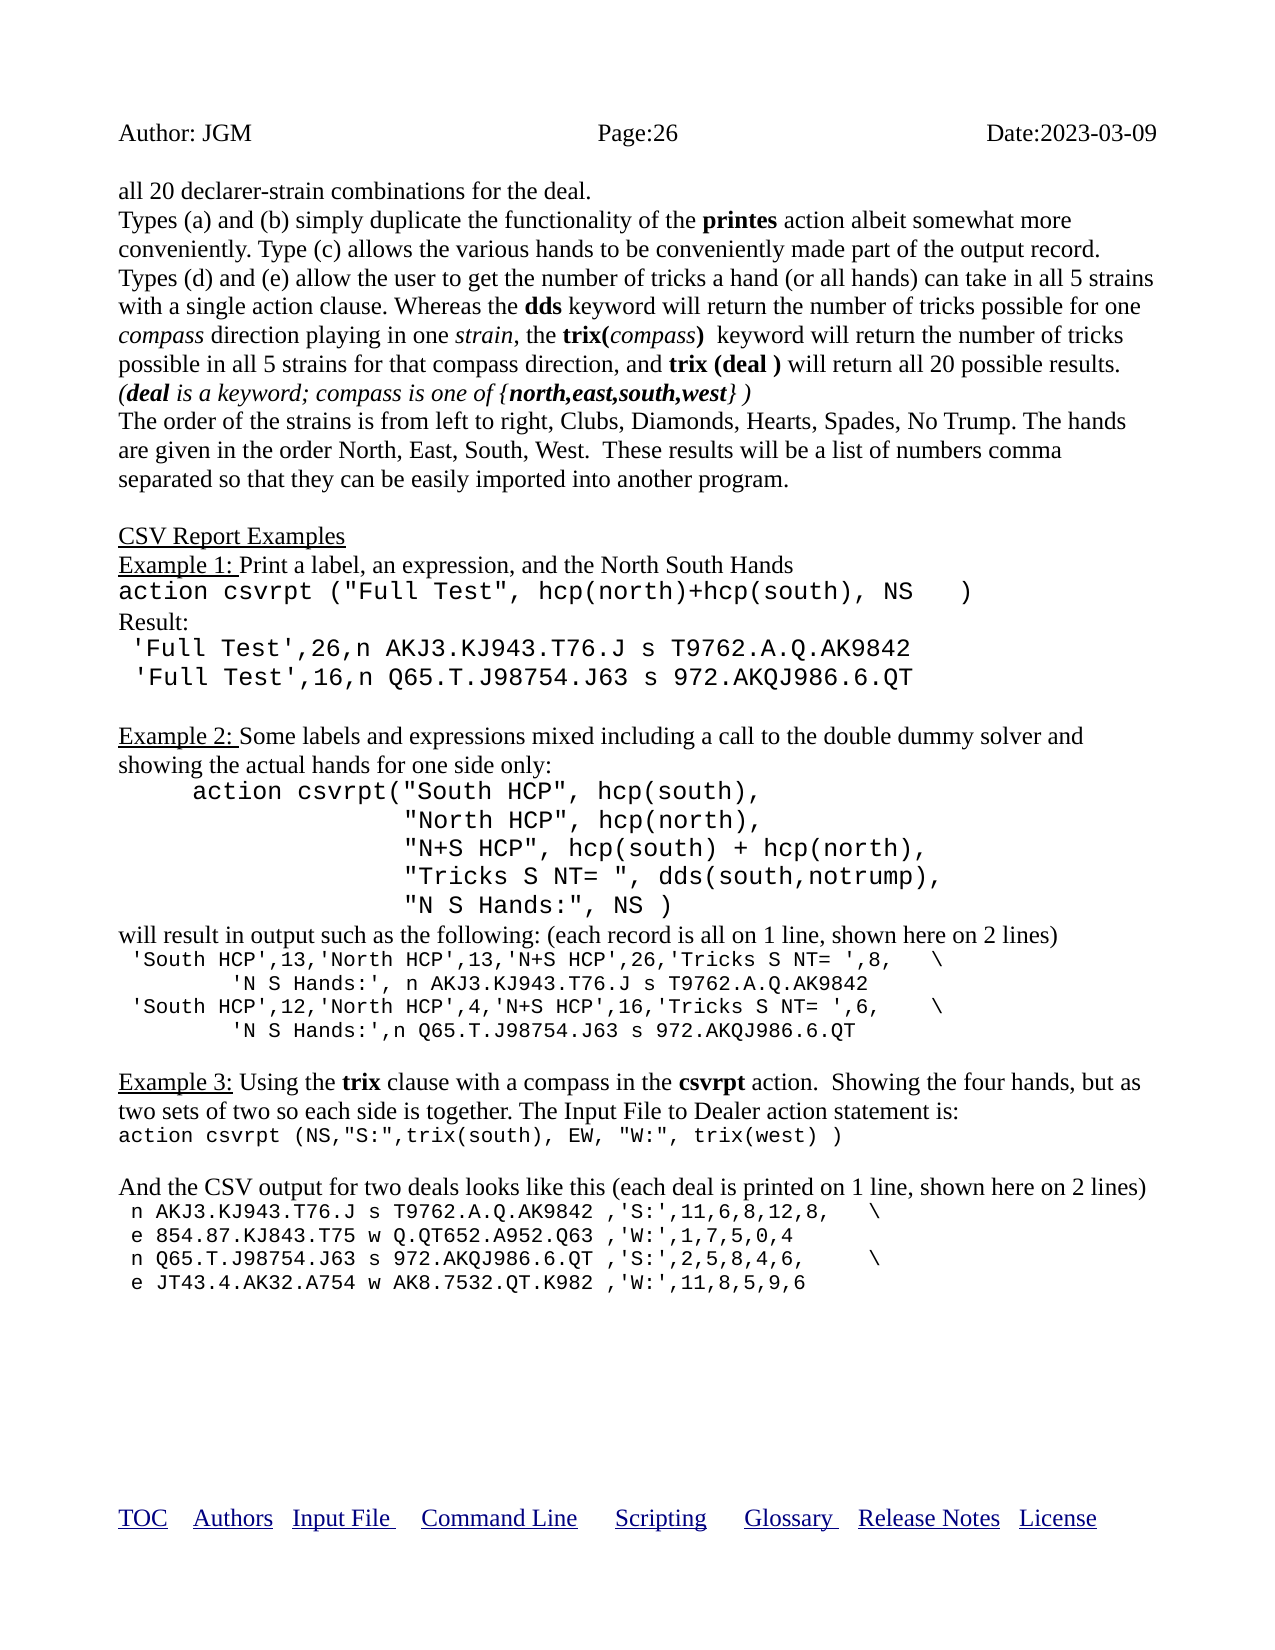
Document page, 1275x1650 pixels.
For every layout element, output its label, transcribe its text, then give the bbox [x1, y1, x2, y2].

text 'South HCP',13,'North HCP',13,'N+S HCP',26,'Tricks S NT= ',8, \ [118, 949, 1157, 973]
text "Tricks S NT= ", dds(south,notrump), [118, 864, 1157, 892]
text will result in output such as the following: (each record is all on 1 line, shown here on 2 lines) [118, 921, 1157, 949]
text n Q65.T.J98754.J63 s 972.AKQJ986.6.QT ,'S:',2,5,8,4,6, \ [118, 1248, 1157, 1272]
text 'N S Hands:',n Q65.T.J98754.J63 s 972.AKQJ986.6.QT [118, 1020, 1157, 1044]
text "N S Hands:", NS ) [118, 892, 1157, 921]
text n AKJ3.KJ943.T76.J s T9762.A.Q.AK9842 ,'S:',11,6,8,12,8, \ [118, 1201, 1157, 1225]
text "N+S HCP", hcp(south) + hcp(north), [118, 836, 1157, 864]
text action csvrpt (NS,"S:",trix(south), EW, "W:", trix(west) ) [118, 1125, 1157, 1149]
text CSV Report Examples [118, 521, 1157, 550]
text "North HCP", hcp(north), [118, 807, 1157, 836]
text e JT43.4.AK32.A754 w AK8.7532.QT.K982 ,'W:',11,8,5,9,6 [118, 1272, 1157, 1296]
text Result: [118, 607, 1157, 636]
text action csvrpt("South HCP", hcp(south), [118, 779, 1157, 807]
text 'South HCP',12,'North HCP',4,'N+S HCP',16,'Tricks S NT= ',6, \ [118, 997, 1157, 1020]
text 'Full Test',26,n AKJ3.KJ943.T76.J s T9762.A.Q.AK9842 [118, 636, 1157, 664]
text e 854.87.KJ843.T75 w Q.QT652.A952.Q63 ,'W:',1,7,5,0,4 [118, 1225, 1157, 1248]
text action csvrpt ("Full Test", hcp(north)+hcp(south), NS ) [118, 579, 1157, 607]
text all 20 declarer-strain combinations for the deal. [118, 176, 1157, 205]
text Example 3: Using the trix clause with a compass in the csvrpt action. Showing the four hands, but as two sets of two so each side is together. The Input File to Dealer action statement is: [118, 1067, 1157, 1125]
text 'Full Test',16,n Q65.T.J98754.J63 s 972.AKQJ986.6.QT [118, 664, 1157, 693]
text 'N S Hands:', n AKJ3.KJ943.T76.J s T9762.A.Q.AK9842 [118, 973, 1157, 997]
text Types (a) and (b) simply duplicate the functionality of the printes action albeit somewhat more conveniently. Type (c) allows the various hands to be conveniently made part of the output record. Types (d) and (e) allow the user to get the number of tricks a hand (or all hands) can take in all 5 strains with a single action clause. Whereas the dds keyword will return the number of tricks possible for one compass direction playing in one strain, the trix(compass) keyword will return the number of tricks possible in all 5 strains for that compass direction, and trix (deal ) will return all 20 possible results. (deal is a keyword; compass is one of {north,east,south,west} ) [118, 205, 1157, 406]
text The order of the strains is from left to right, Clubs, Diamonds, Hearts, Spades, No Trump. The hands are given in the order North, East, South, West. These results will be a list of numbers comma separated so that they can be easily imported into another program. [118, 406, 1157, 493]
text Example 2: Some labels and expressions mixed including a call to the double dummy solver and showing the actual hands for one side only: [118, 721, 1157, 779]
text And the CSV output for two deals looks like this (each deal is printed on 1 line, shown here on 2 lines) [118, 1172, 1157, 1201]
text Example 1: Print a label, an expression, and the North South Hands [118, 550, 1157, 579]
